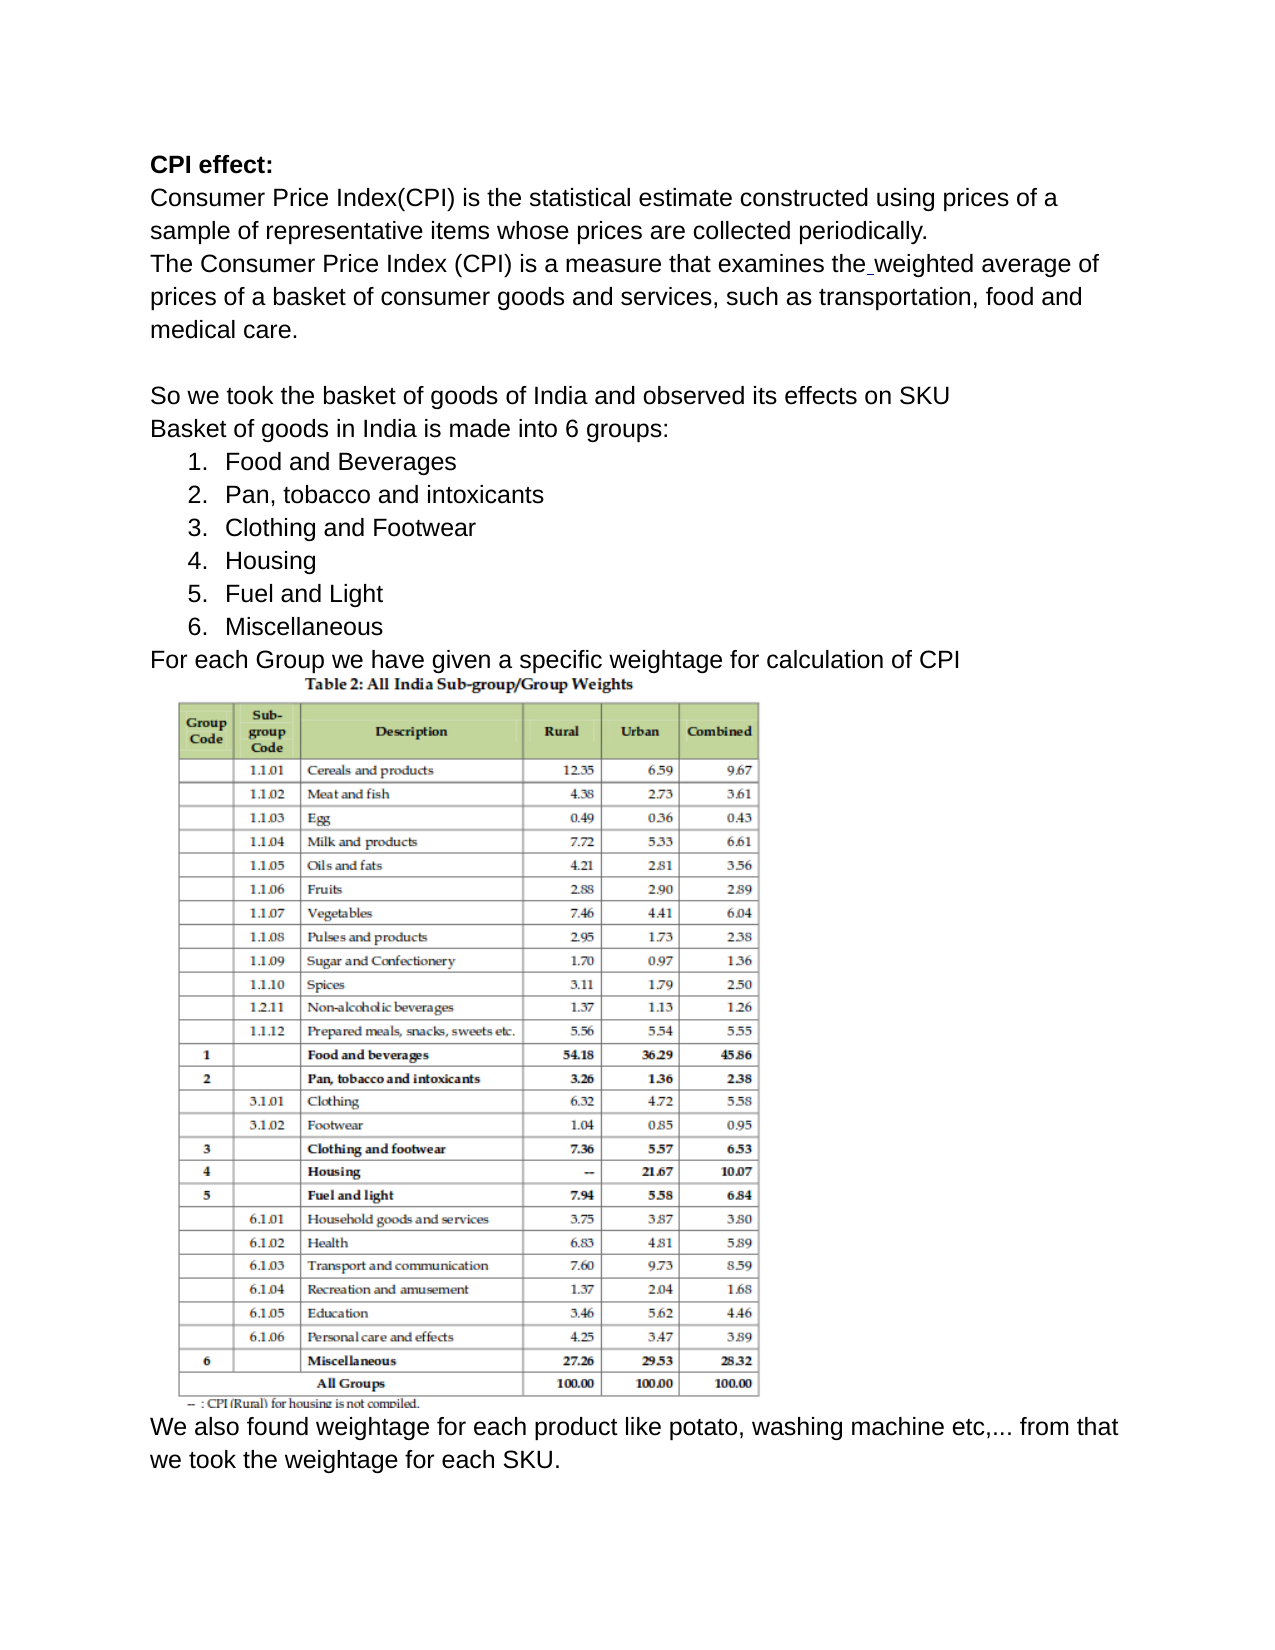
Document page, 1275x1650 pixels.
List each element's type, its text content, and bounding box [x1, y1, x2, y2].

list Housing [187, 546, 1125, 575]
text Basket of goods in India is made into 6 groups: [150, 414, 1125, 443]
text For each Group we have given a specific weightage for calculation of CPI [150, 645, 1125, 674]
text We also found weightage for each product like potato, washing machine etc,... from that we took the weightage for each SKU. [150, 1412, 1125, 1473]
text Consumer Price Index(CPI) is the statistical estimate constructed using prices of a sample of representative items whose prices are collected periodically. [150, 183, 1125, 245]
text CPI effect: [150, 150, 1125, 179]
list Clothing and Footwear [187, 513, 1125, 542]
text So we took the basket of goods of India and observed its effects on SKU [150, 381, 1125, 410]
text The Consumer Price Index (CPI) is a measure that examines the weighted average of prices of a basket of consumer goods and services, such as transportation, food and medical care. [150, 249, 1125, 344]
list Food and Beverages [187, 447, 1125, 476]
list Pan, tobacco and intoxicants [187, 480, 1125, 509]
list Miscellaneous [187, 612, 1125, 641]
picture [150, 678, 773, 1408]
list Fuel and Light [187, 579, 1125, 608]
